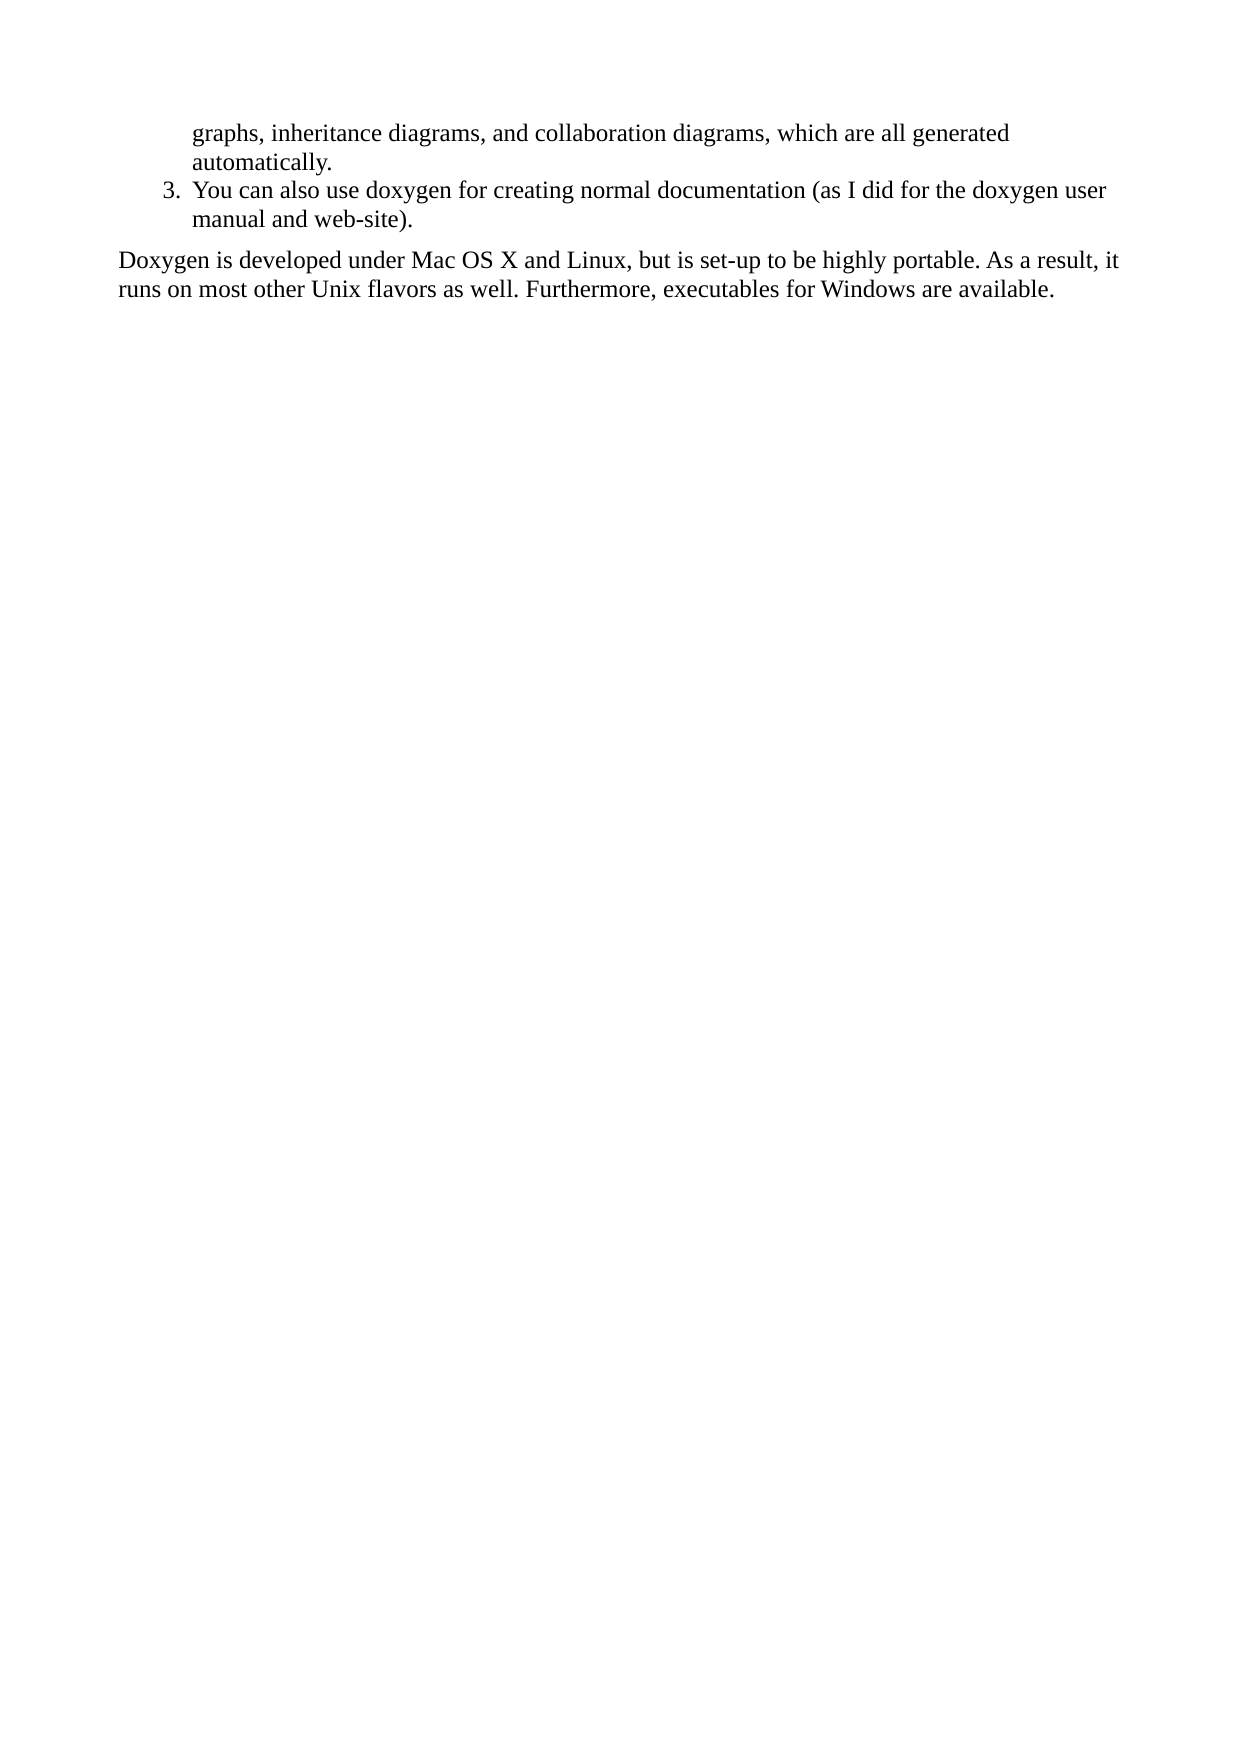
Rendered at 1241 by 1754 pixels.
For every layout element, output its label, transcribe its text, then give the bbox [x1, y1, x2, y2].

list You can also use doxygen for creating normal documentation (as I did for the doxygen user manual and web-site). [162, 176, 1122, 233]
text Doxygen is developed under Mac OS X and Linux, but is set-up to be highly portable. As a result, it runs on most other Unix flavors as well. Furthermore, executables for Windows are available. [118, 246, 1122, 303]
list graphs, inheritance diagrams, and collaboration diagrams, which are all generated automatically. [162, 118, 1122, 176]
